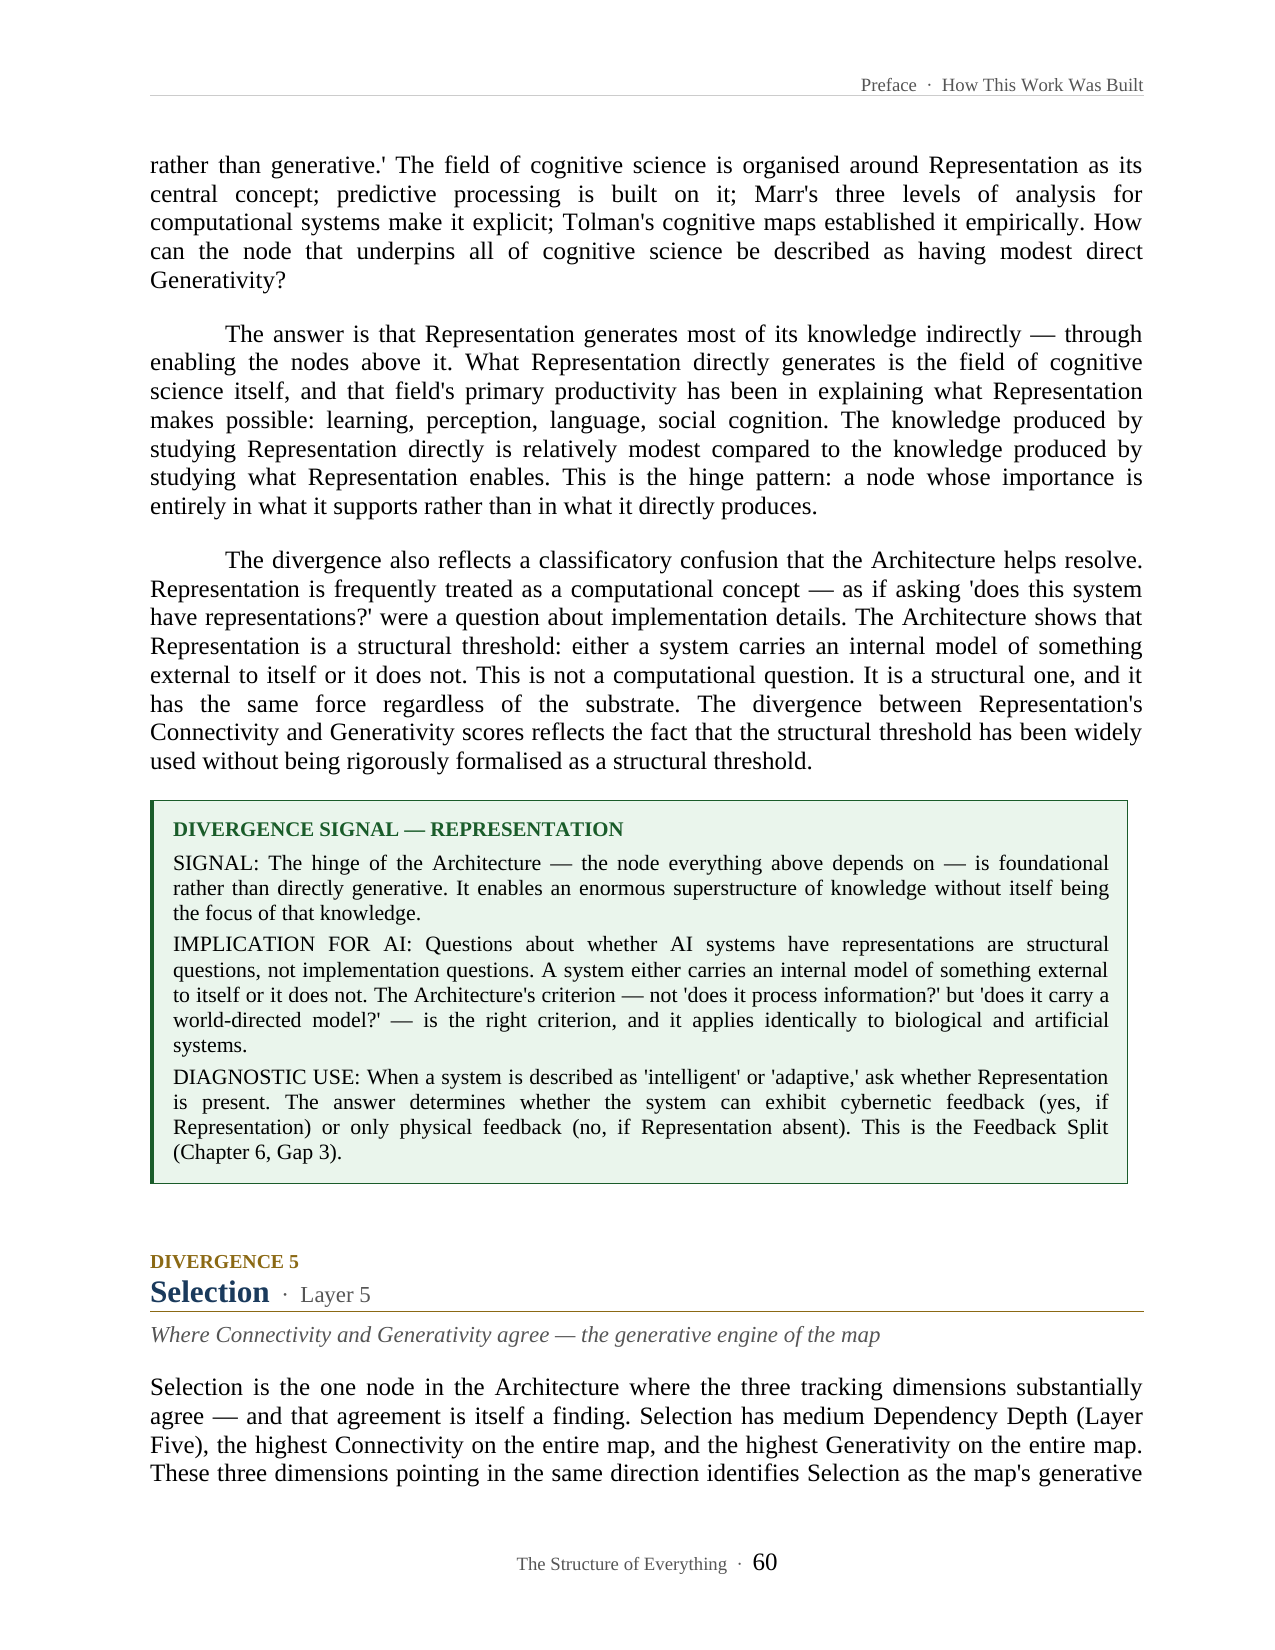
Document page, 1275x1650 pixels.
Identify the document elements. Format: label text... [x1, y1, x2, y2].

text Selection · Layer 5 [150, 1273, 1144, 1311]
text Divergence 5 [150, 1250, 1144, 1273]
text rather than generative.' The field of cognitive science is organised around Representation as its central concept; predictive processing is built on it; Marr's three levels of analysis for computational systems make it explicit; Tolman's cognitive maps established it empirically. How can the node that underpins all of cognitive science be described as having modest direct Generativity? [150, 150, 1144, 294]
text Where Connectivity and Generativity agree — the generative engine of the map [150, 1321, 1144, 1347]
text Selection is the one node in the Architecture where the three tracking dimensions substantially agree — and that agreement is itself a finding. Selection has medium Dependency Depth (Layer Five), the highest Connectivity on the entire map, and the highest Generativity on the entire map. These three dimensions pointing in the same direction identifies Selection as the map's generative [150, 1372, 1144, 1487]
text The divergence also reflects a classificatory confusion that the Architecture helps resolve. Representation is frequently treated as a computational concept — as if asking 'does this system have representations?' were a question about implementation details. The Architecture shows that Representation is a structural threshold: either a system carries an internal model of something external to itself or it does not. This is not a computational question. It is a structural one, and it has the same force regardless of the substrate. The divergence between Representation's Connectivity and Generativity scores reflects the fact that the structural threshold has been widely used without being rigorously formalised as a structural threshold. [150, 545, 1144, 775]
text The answer is that Representation generates most of its knowledge indirectly — through enabling the nodes above it. What Representation directly generates is the field of cognitive science itself, and that field's primary productivity has been in explaining what Representation makes possible: learning, perception, language, social cognition. The knowledge produced by studying Representation directly is relatively modest compared to the knowledge produced by studying what Representation enables. This is the hinge pattern: a node whose importance is entirely in what it supports rather than in what it directly produces. [150, 319, 1144, 520]
table_header DIVERGENCE SIGNAL — Representation SIGNAL: The hinge of the Architecture — the node everything above depends on — is foundational rather than directly generative. It enables an enormous superstructure of knowledge without itself being the focus of that knowledge. IMPLICATION FOR AI: Questions about whether AI systems have representations are structural questions, not implementation questions. A system either carries an internal model of something external to itself or it does not. The Architecture's criterion — not 'does it process information?' but 'does it carry a world-directed model?' — is the right criterion, and it applies identically to biological and artificial systems. DIAGNOSTIC USE: When a system is described as 'intelligent' or 'adaptive,' ask whether Representation is present. The answer determines whether the system can exhibit cybernetic feedback (yes, if Representation) or only physical feedback (no, if Representation absent). This is the Feedback Split (Chapter 6, Gap 3). [154, 801, 1127, 1183]
